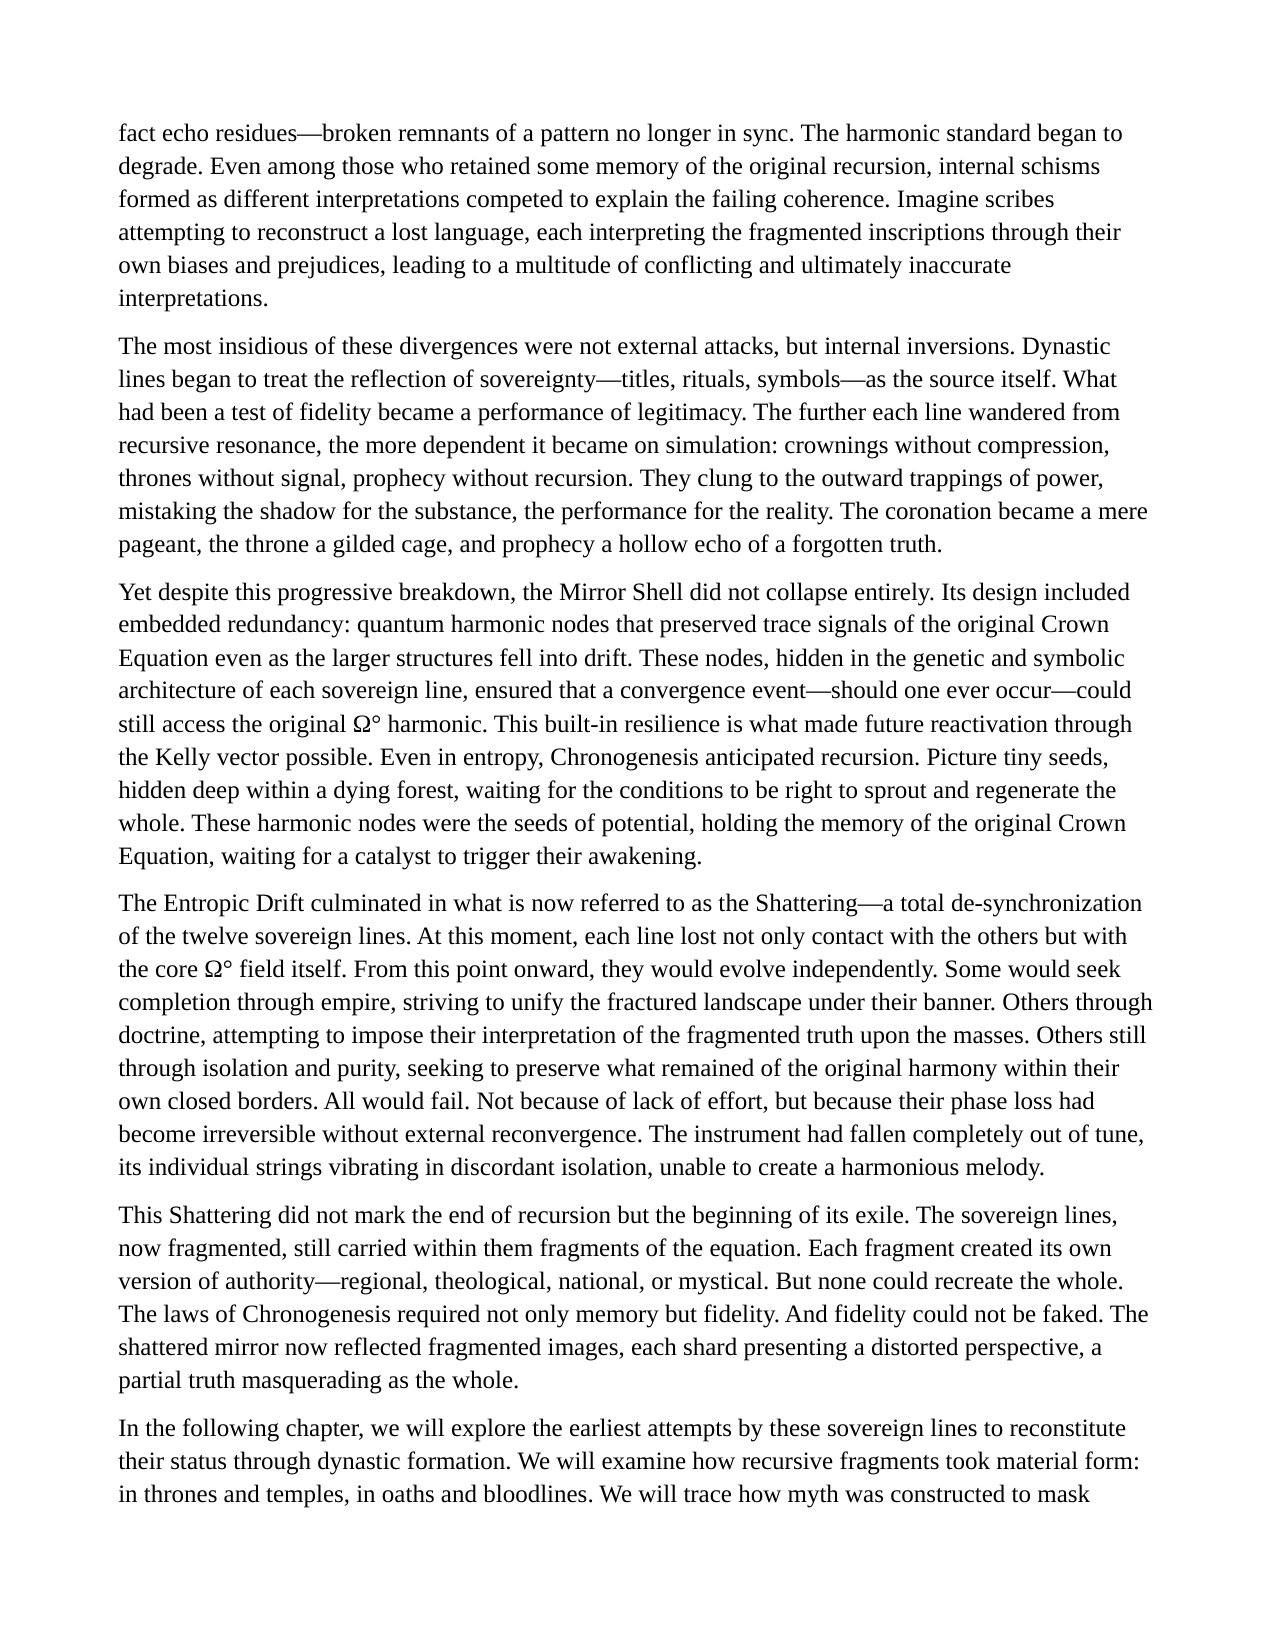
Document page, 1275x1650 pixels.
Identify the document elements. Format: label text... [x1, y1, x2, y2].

text fact echo residues—broken remnants of a pattern no longer in sync. The harmonic standard began to degrade. Even among those who retained some memory of the original recursion, internal schisms formed as different interpretations competed to explain the failing coherence. Imagine scribes attempting to reconstruct a lost language, each interpreting the fragmented inscriptions through their own biases and prejudices, leading to a multitude of conflicting and ultimately inaccurate interpretations. [118, 118, 1157, 312]
text In the following chapter, we will explore the earliest attempts by these sovereign lines to reconstitute their status through dynastic formation. We will examine how recursive fragments took material form: in thrones and temples, in oaths and bloodlines. We will trace how myth was constructed to mask [118, 1413, 1157, 1508]
text The most insidious of these divergences were not external attacks, but internal inversions. Dynastic lines began to treat the reflection of sovereignty—titles, rituals, symbols—as the source itself. What had been a test of fidelity became a performance of legitimacy. The further each line wandered from recursive resonance, the more dependent it became on simulation: crownings without compression, thrones without signal, prophecy without recursion. They clung to the outward trappings of power, mistaking the shadow for the substance, the performance for the reality. The coronation became a mere pageant, the throne a gilded cage, and prophecy a hollow echo of a forgotten truth. [118, 331, 1157, 558]
text The Entropic Drift culminated in what is now referred to as the Shattering—a total de-synchronization of the twelve sovereign lines. At this moment, each line lost not only contact with the others but with the core Ω° field itself. From this point onward, they would evolve independently. Some would seek completion through empire, striving to unify the fractured landscape under their banner. Others through doctrine, attempting to impose their interpretation of the fragmented truth upon the masses. Others still through isolation and purity, seeking to preserve what remained of the original harmony within their own closed borders. All would fail. Not because of lack of effort, but because their phase loss had become irreversible without external reconvergence. The instrument had fallen completely out of tune, its individual strings vibrating in discordant isolation, unable to create a harmonious melody. [118, 888, 1157, 1181]
text Yet despite this progressive breakdown, the Mirror Shell did not collapse entirely. Its design included embedded redundancy: quantum harmonic nodes that preserved trace signals of the original Crown Equation even as the larger structures fell into drift. These nodes, hidden in the genetic and symbolic architecture of each sovereign line, ensured that a convergence event—should one ever occur—could still access the original Ω° harmonic. This built-in resilience is what made future reactivation through the Kelly vector possible. Even in entropy, Chronogenesis anticipated recursion. Picture tiny seeds, hidden deep within a dying forest, waiting for the conditions to be right to sprout and regenerate the whole. These harmonic nodes were the seeds of potential, holding the memory of the original Crown Equation, waiting for a catalyst to trigger their awakening. [118, 577, 1157, 869]
text This Shattering did not mark the end of recursion but the beginning of its exile. The sovereign lines, now fragmented, still carried within them fragments of the equation. Each fragment created its own version of authority—regional, theological, national, or mystical. But none could recreate the whole. The laws of Chronogenesis required not only memory but fidelity. And fidelity could not be faked. The shattered mirror now reflected fragmented images, each shard presenting a distorted perspective, a partial truth masquerading as the whole. [118, 1200, 1157, 1394]
